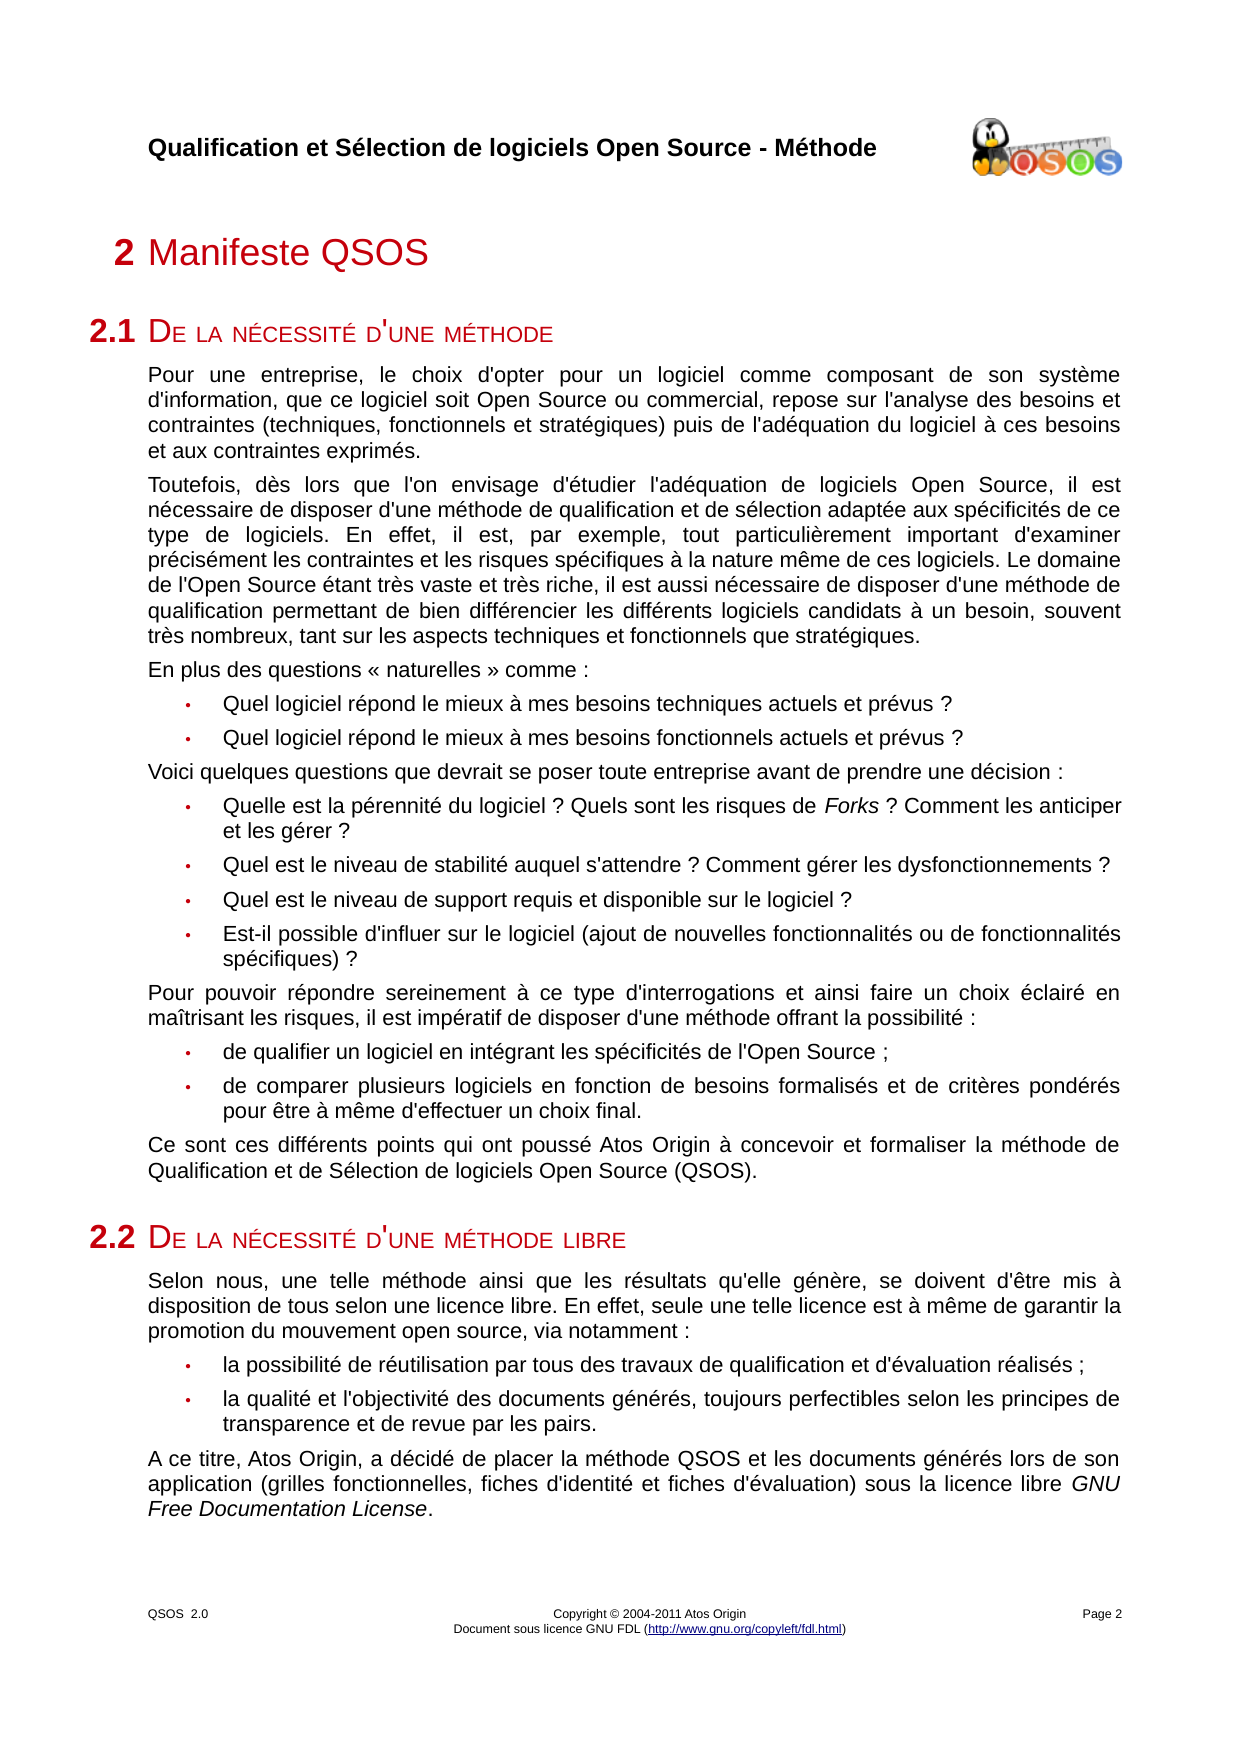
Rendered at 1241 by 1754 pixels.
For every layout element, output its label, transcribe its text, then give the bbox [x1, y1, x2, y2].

list la possibilité de réutilisation par tous des travaux de qualification et d'évaluation réalisés ; [185, 1352, 1122, 1377]
list de comparer plusieurs logiciels en fonction de besoins formalisés et de critères pondérés pour être à même d'effectuer un choix final. [185, 1073, 1122, 1123]
subtitle De la nécessité d'une méthode [148, 311, 1122, 349]
text Toutefois, dès lors que l'on envisage d'étudier l'adéquation de logiciels Open Source, il est nécessaire de disposer d'une méthode de qualification et de sélection adaptée aux spécificités de ce type de logiciels. En effet, il est, par exemple, tout particulièrement important d'examiner précisément les contraintes et les risques spécifiques à la nature même de ces logiciels. Le domaine de l'Open Source étant très vaste et très riche, il est aussi nécessaire de disposer d'une méthode de qualification permettant de bien différencier les différents logiciels candidats à un besoin, souvent très nombreux, tant sur les aspects techniques et fonctionnels que stratégiques. [148, 472, 1122, 648]
list Quel logiciel répond le mieux à mes besoins fonctionnels actuels et prévus ? [185, 725, 1122, 750]
text Pour pouvoir répondre sereinement à ce type d'interrogations et ainsi faire un choix éclairé en maîtrisant les risques, il est impératif de disposer d'une méthode offrant la possibilité : [148, 980, 1122, 1030]
text En plus des questions « naturelles » comme : [148, 657, 1122, 682]
subtitle Manifeste QSOS [148, 230, 1122, 273]
text Ce sont ces différents points qui ont poussé Atos Origin à concevoir et formaliser la méthode de Qualification et de Sélection de logiciels Open Source (QSOS). [148, 1132, 1122, 1183]
text Voici quelques questions que devrait se poser toute entreprise avant de prendre une décision : [148, 759, 1122, 784]
picture [972, 118, 1123, 176]
subtitle De la nécessité d'une méthode libre [148, 1217, 1122, 1255]
list Quel est le niveau de stabilité auquel s'attendre ? Comment gérer les dysfonctionnements ? [185, 852, 1122, 878]
list Quelle est la pérennité du logiciel ? Quels sont les risques de Forks ? Comment les anticiper et les gérer ? [185, 793, 1122, 843]
list Est-il possible d'influer sur le logiciel (ajout de nouvelles fonctionnalités ou de fonctionnalités spécifiques) ? [185, 921, 1122, 971]
text Selon nous, une telle méthode ainsi que les résultats qu'elle génère, se doivent d'être mis à disposition de tous selon une licence libre. En effet, seule une telle licence est à même de garantir la promotion du mouvement open source, via notamment : [148, 1268, 1122, 1343]
list la qualité et l'objectivité des documents générés, toujours perfectibles selon les principes de transparence et de revue par les pairs. [185, 1386, 1122, 1437]
list Quel est le niveau de support requis et disponible sur le logiciel ? [185, 886, 1122, 912]
list Quel logiciel répond le mieux à mes besoins techniques actuels et prévus ? [185, 691, 1122, 716]
list de qualifier un logiciel en intégrant les spécificités de l'Open Source ; [185, 1039, 1122, 1064]
text A ce titre, Atos Origin, a décidé de placer la méthode QSOS et les documents générés lors de son application (grilles fonctionnelles, fiches d'identité et fiches d'évaluation) sous la licence libre GNU Free Documentation License. [148, 1445, 1122, 1521]
text Pour une entreprise, le choix d'opter pour un logiciel comme composant de son système d'information, que ce logiciel soit Open Source ou commercial, repose sur l'analyse des besoins et contraintes (techniques, fonctionnels et stratégiques) puis de l'adéquation du logiciel à ces besoins et aux contraintes exprimés. [148, 362, 1122, 463]
